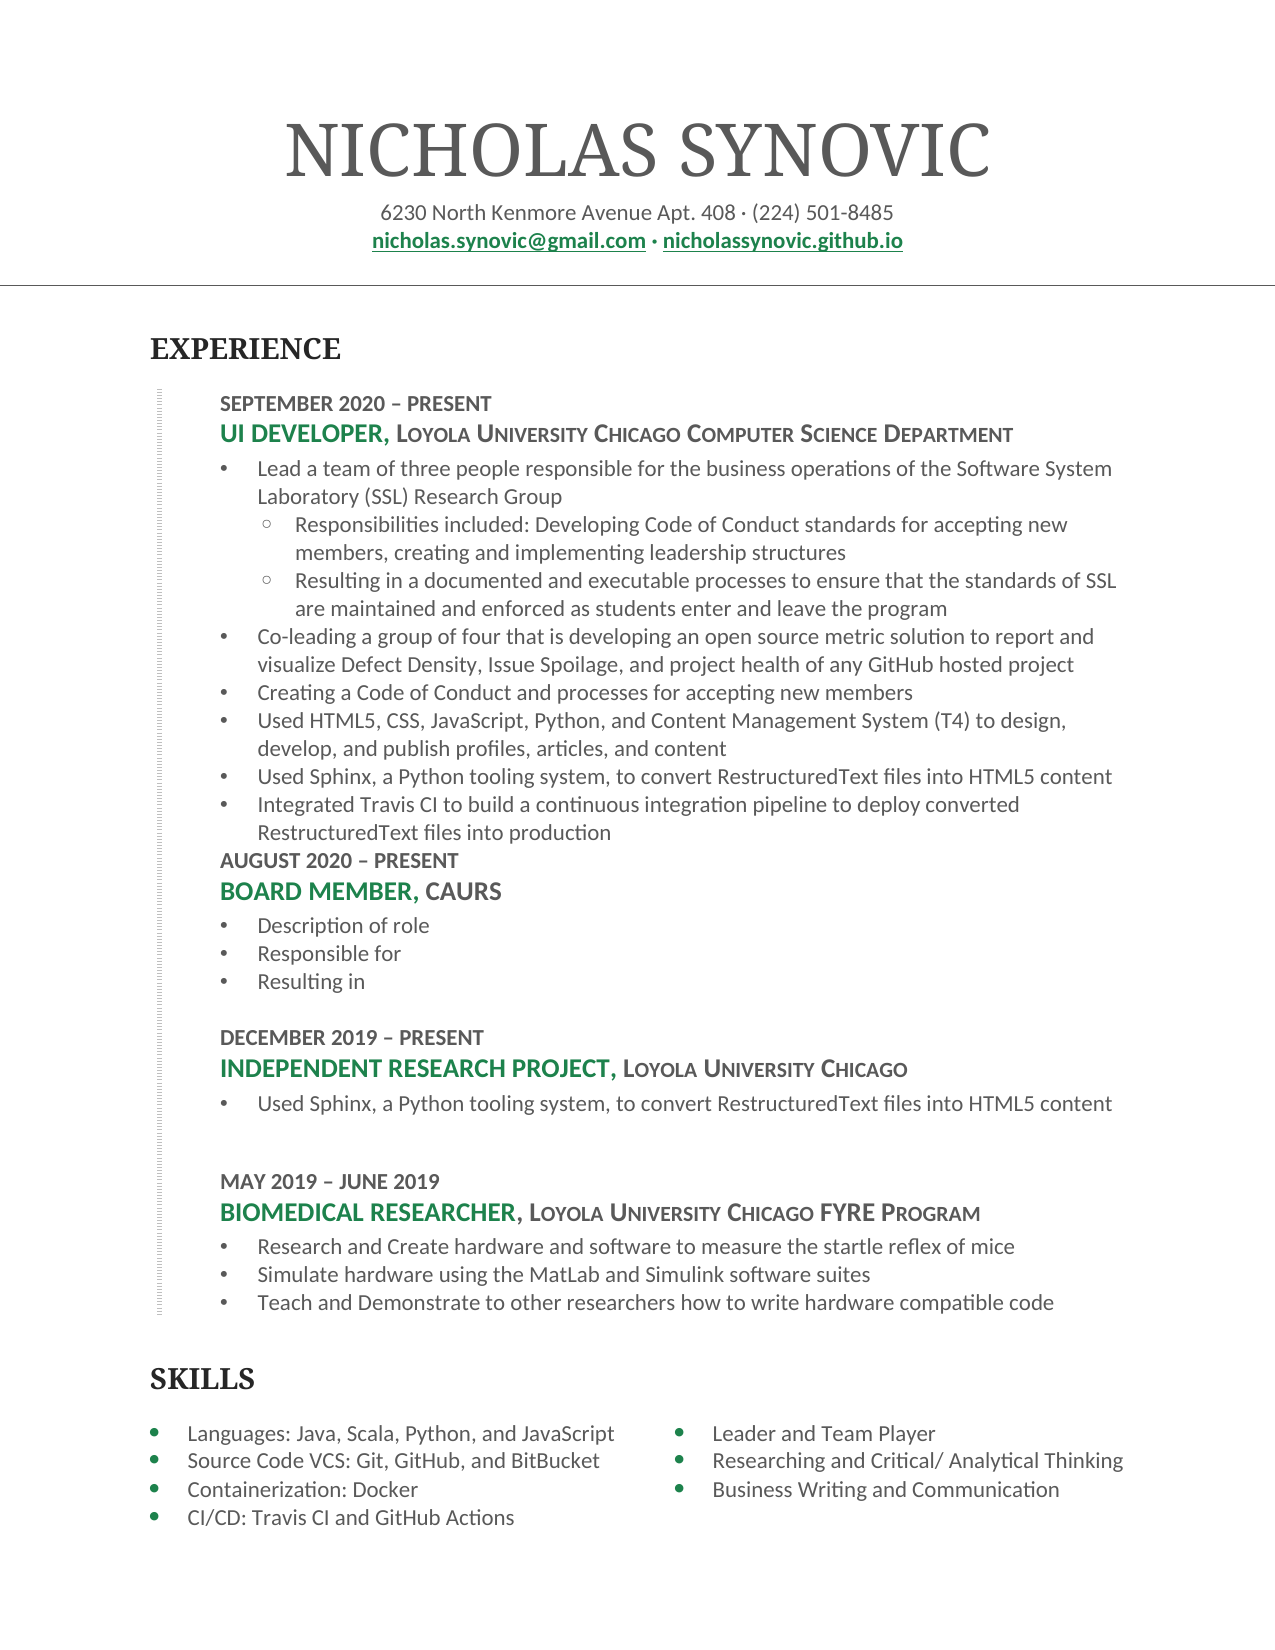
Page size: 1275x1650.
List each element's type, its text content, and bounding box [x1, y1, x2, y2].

table_header Nicholas Synovic 6230 North Kenmore Avenue Apt. 408 · (224) 501-8485 nicholas.synovic@gmail.com · nicholassynovic.github.io [150, 99, 1125, 286]
table_header September 2020 – Present UI Developer, Loyola University Chicago Computer Science Department Lead a team of three people responsible for the business operations of the Software System Laboratory (SSL) Research Group Responsibilities included: Developing Code of Conduct standards for accepting new members, creating and implementing leadership structures Resulting in a documented and executable processes to ensure that the standards of SSL are maintained and enforced as students enter and leave the program Co-leading a group of four that is developing an open source metric solution to report and visualize Defect Density, Issue Spoilage, and project health of any GitHub hosted project Creating a Code of Conduct and processes for accepting new members Used HTML5, CSS, JavaScript, Python, and Content Management System (T4) to design, develop, and publish profiles, articles, and content Used Sphinx, a Python tooling system, to convert RestructuredText files into HTML5 content Integrated Travis CI to build a continuous integration pipeline to deploy converted RestructuredText files into production [160, 389, 1125, 846]
subtitle Skills [150, 1358, 1125, 1398]
table_header Leader and Team Player Researching and Critical/ Analytical Thinking Business Writing and Communication [638, 1419, 1125, 1531]
table_cell December 2019 – Present Independent Research Project, Loyola University Chicago Used Sphinx, a Python tooling system, to convert RestructuredText files into HTML5 content [160, 1024, 1125, 1145]
table_cell August 2020 – Present Board Member, CAURS Description of role Responsible for Resulting in [160, 846, 1125, 1023]
table_header Languages: Java, Scala, Python, and JavaScript Source Code VCS: Git, GitHub, and BitBucket Containerization: Docker CI/CD: Travis CI and GitHub Actions [150, 1419, 637, 1531]
subtitle Experience [150, 328, 1125, 368]
table_cell May 2019 – June 2019 Biomedical Researcher, Loyola University Chicago FYRE Program Research and Create hardware and software to measure the startle reflex of mice Simulate hardware using the MatLab and Simulink software suites Teach and Demonstrate to other researchers how to write hardware compatible code [160, 1145, 1125, 1316]
